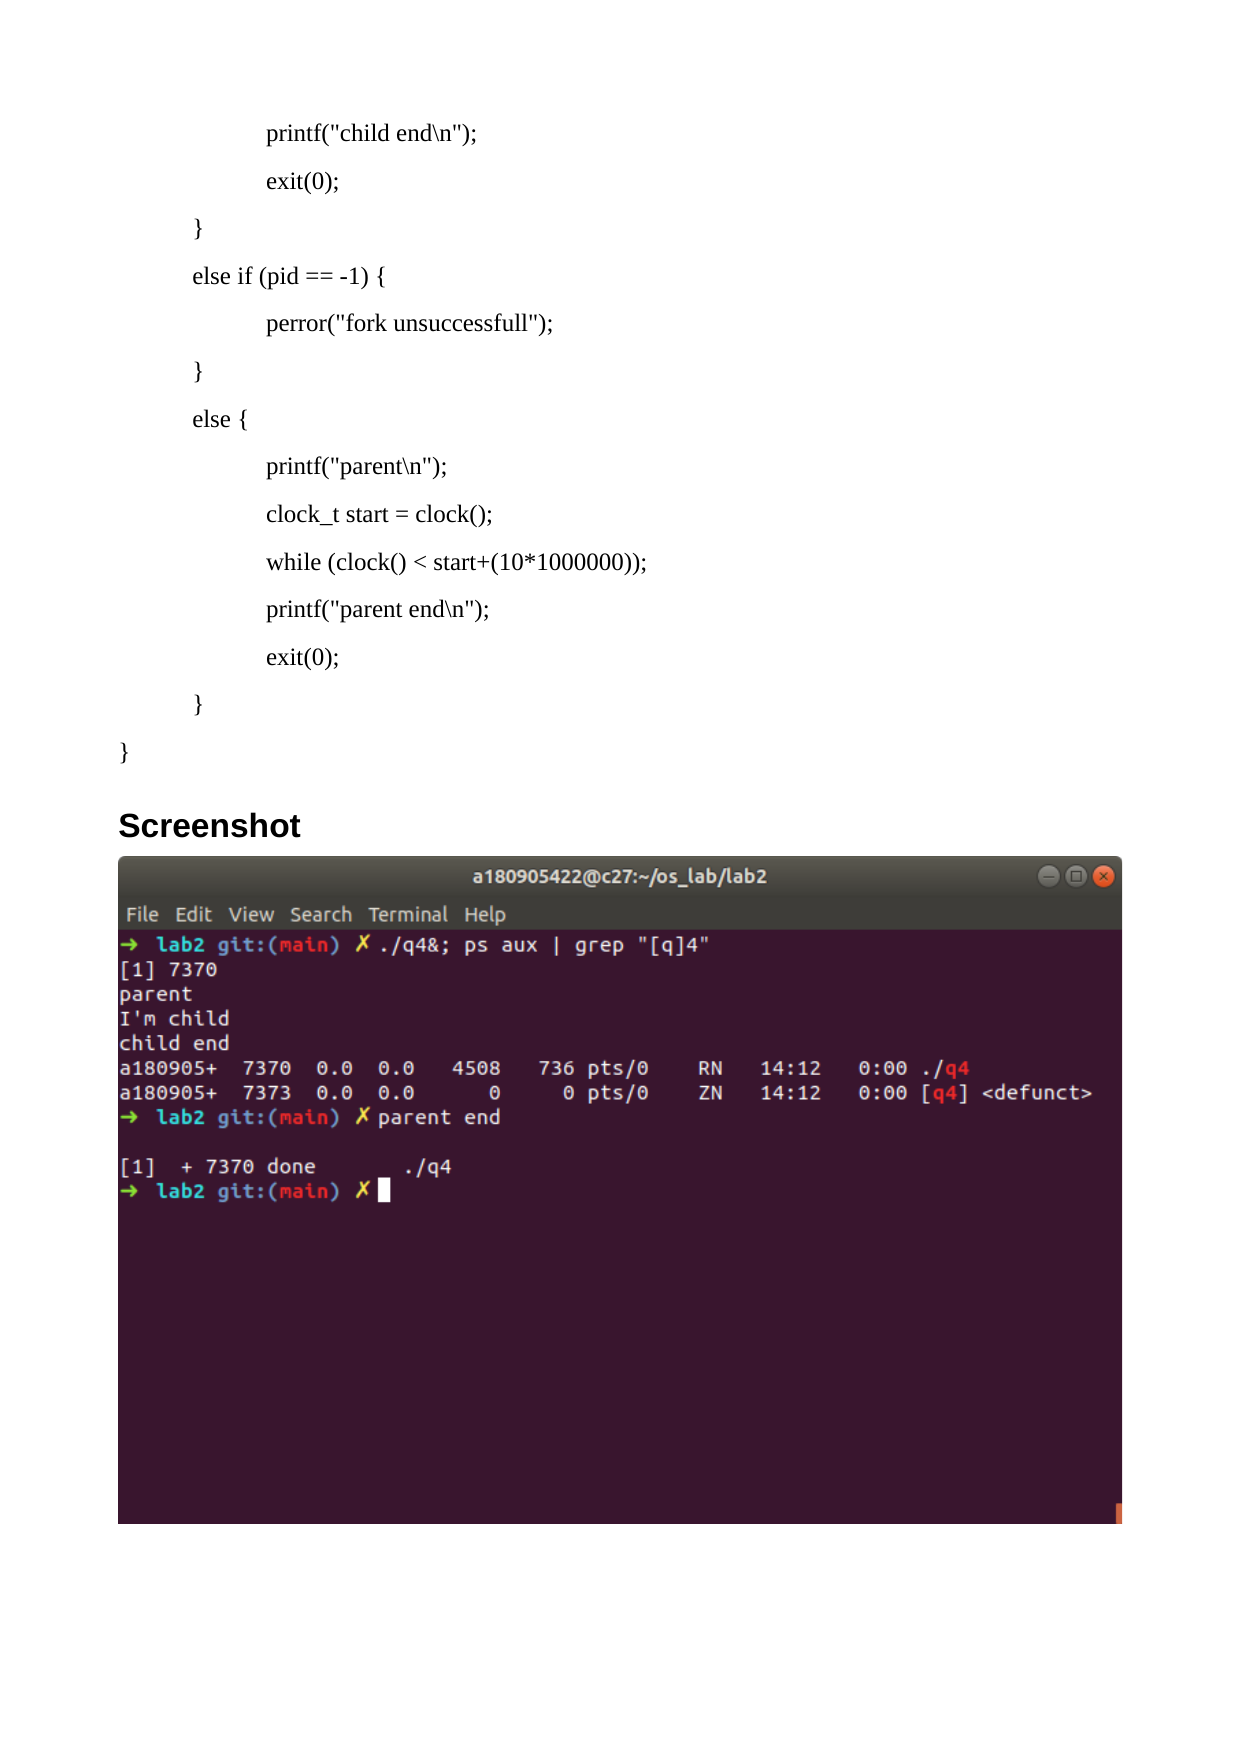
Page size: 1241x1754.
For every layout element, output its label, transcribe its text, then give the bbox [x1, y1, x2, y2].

text exit(0); [118, 166, 1122, 194]
text printf("parent\n"); [118, 451, 1122, 480]
text while (clock() < start+(10*1000000)); [118, 547, 1122, 575]
text perror("fork unsuccessfull"); [118, 308, 1122, 337]
text } [118, 356, 1122, 385]
text exit(0); [118, 642, 1122, 671]
subtitle Screenshot [118, 805, 1122, 844]
text printf("parent end\n"); [118, 594, 1122, 623]
text else if (pid == -1) { [118, 261, 1122, 290]
text } [118, 689, 1122, 718]
text printf("child end\n"); [118, 118, 1122, 147]
text else { [118, 404, 1122, 432]
text } [118, 737, 1122, 766]
text } [118, 213, 1122, 242]
picture [118, 856, 1123, 1524]
text clock_t start = clock(); [118, 499, 1122, 528]
